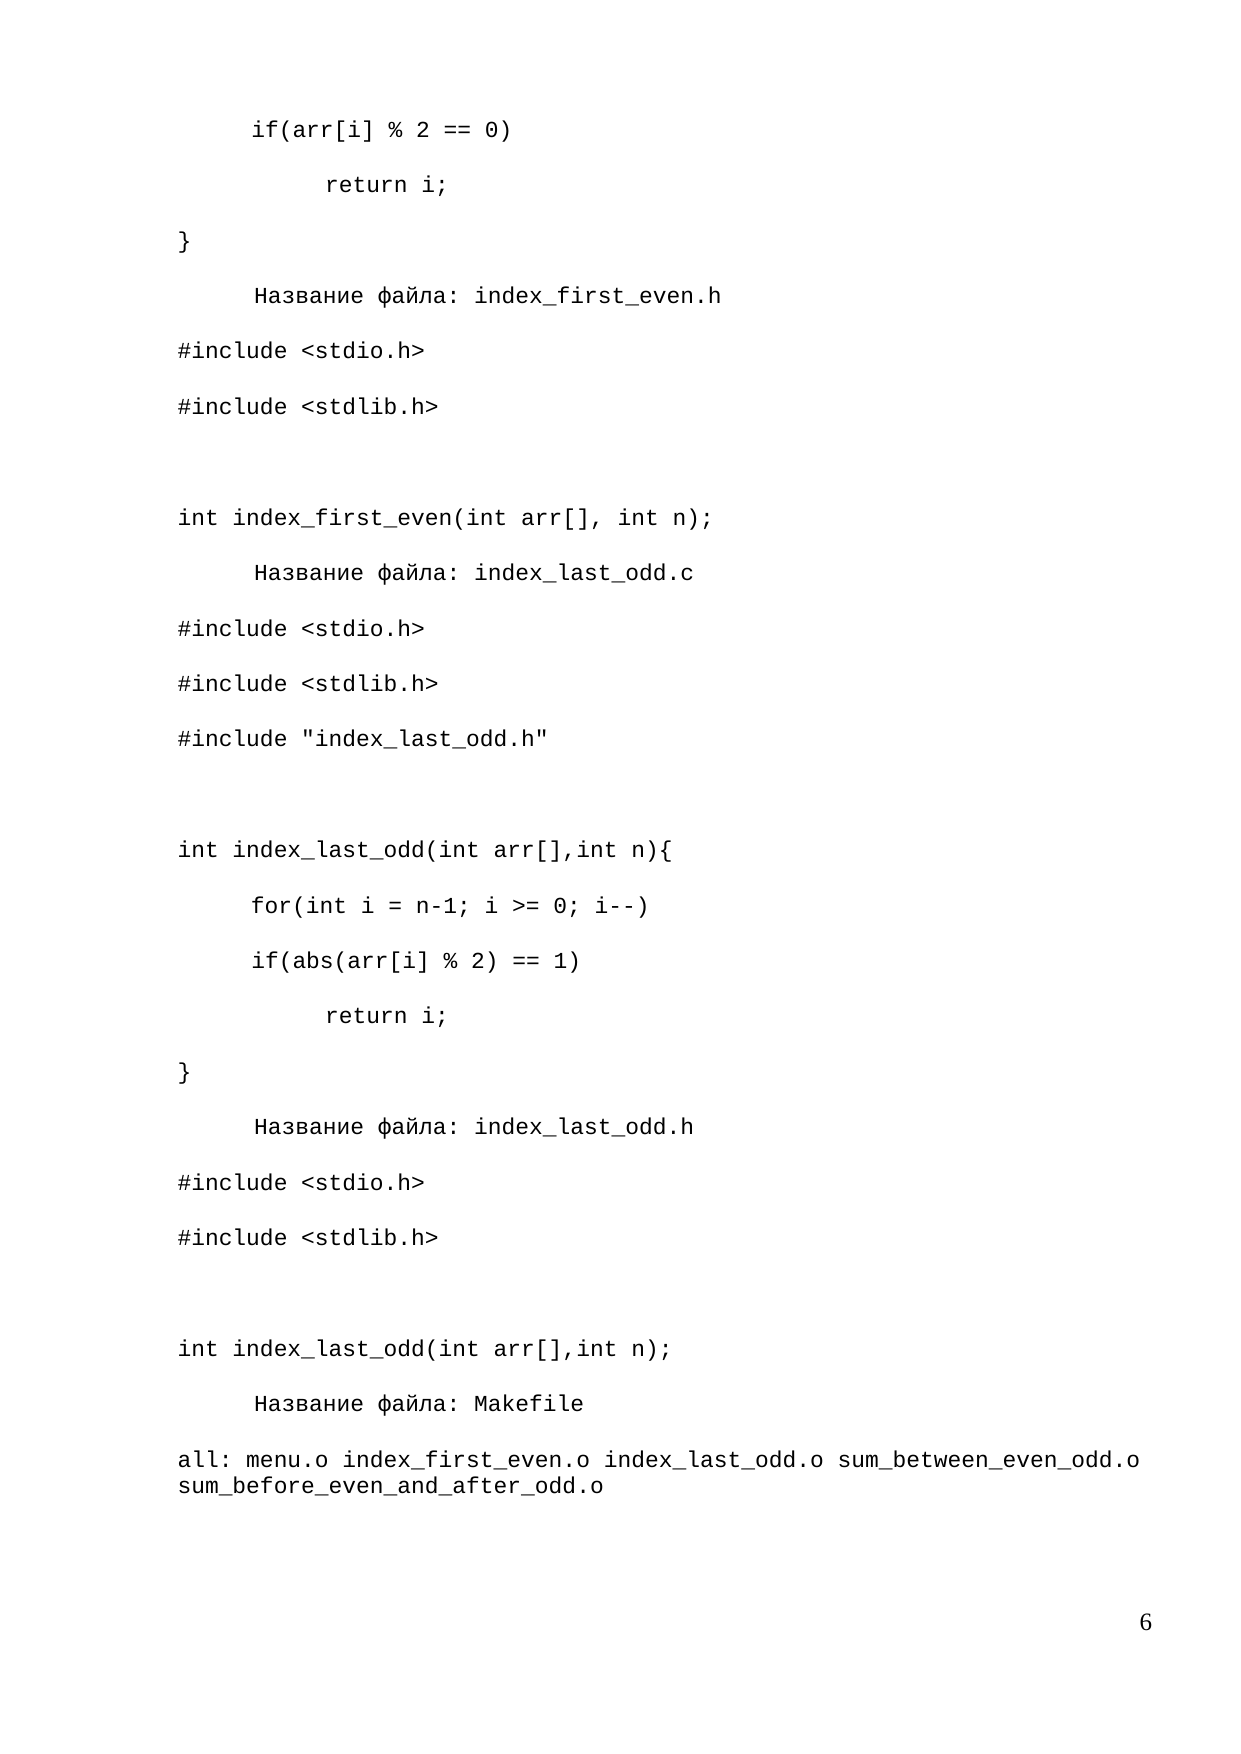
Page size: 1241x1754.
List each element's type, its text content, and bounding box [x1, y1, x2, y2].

text #include <stdio.h> [177, 617, 1152, 643]
text Название файла: index_last_odd.c [177, 561, 1152, 587]
text Название файла: Makefile [177, 1393, 1152, 1419]
text } [177, 229, 1152, 255]
text all: menu.o index_first_even.o index_last_odd.o sum_between_even_odd.o sum_before_even_and_after_odd.o [177, 1448, 1152, 1500]
text #include <stdlib.h> [177, 1226, 1152, 1252]
text for(int i = n-1; i >= 0; i--) [177, 894, 1152, 920]
text #include <stdlib.h> [177, 672, 1152, 698]
text #include <stdlib.h> [177, 395, 1152, 421]
text if(arr[i] % 2 == 0) [177, 118, 1152, 144]
text return i; [177, 1005, 1152, 1031]
text Название файла: index_last_odd.h [177, 1116, 1152, 1142]
text int index_last_odd(int arr[],int n){ [177, 838, 1152, 864]
text if(abs(arr[i] % 2) == 1) [177, 949, 1152, 975]
text #include "index_last_odd.h" [177, 728, 1152, 754]
text #include <stdio.h> [177, 340, 1152, 366]
text int index_last_odd(int arr[],int n); [177, 1337, 1152, 1363]
text return i; [177, 173, 1152, 199]
text int index_first_even(int arr[], int n); [177, 506, 1152, 532]
text } [177, 1060, 1152, 1086]
text Название файла: index_first_even.h [177, 284, 1152, 310]
text #include <stdio.h> [177, 1171, 1152, 1197]
